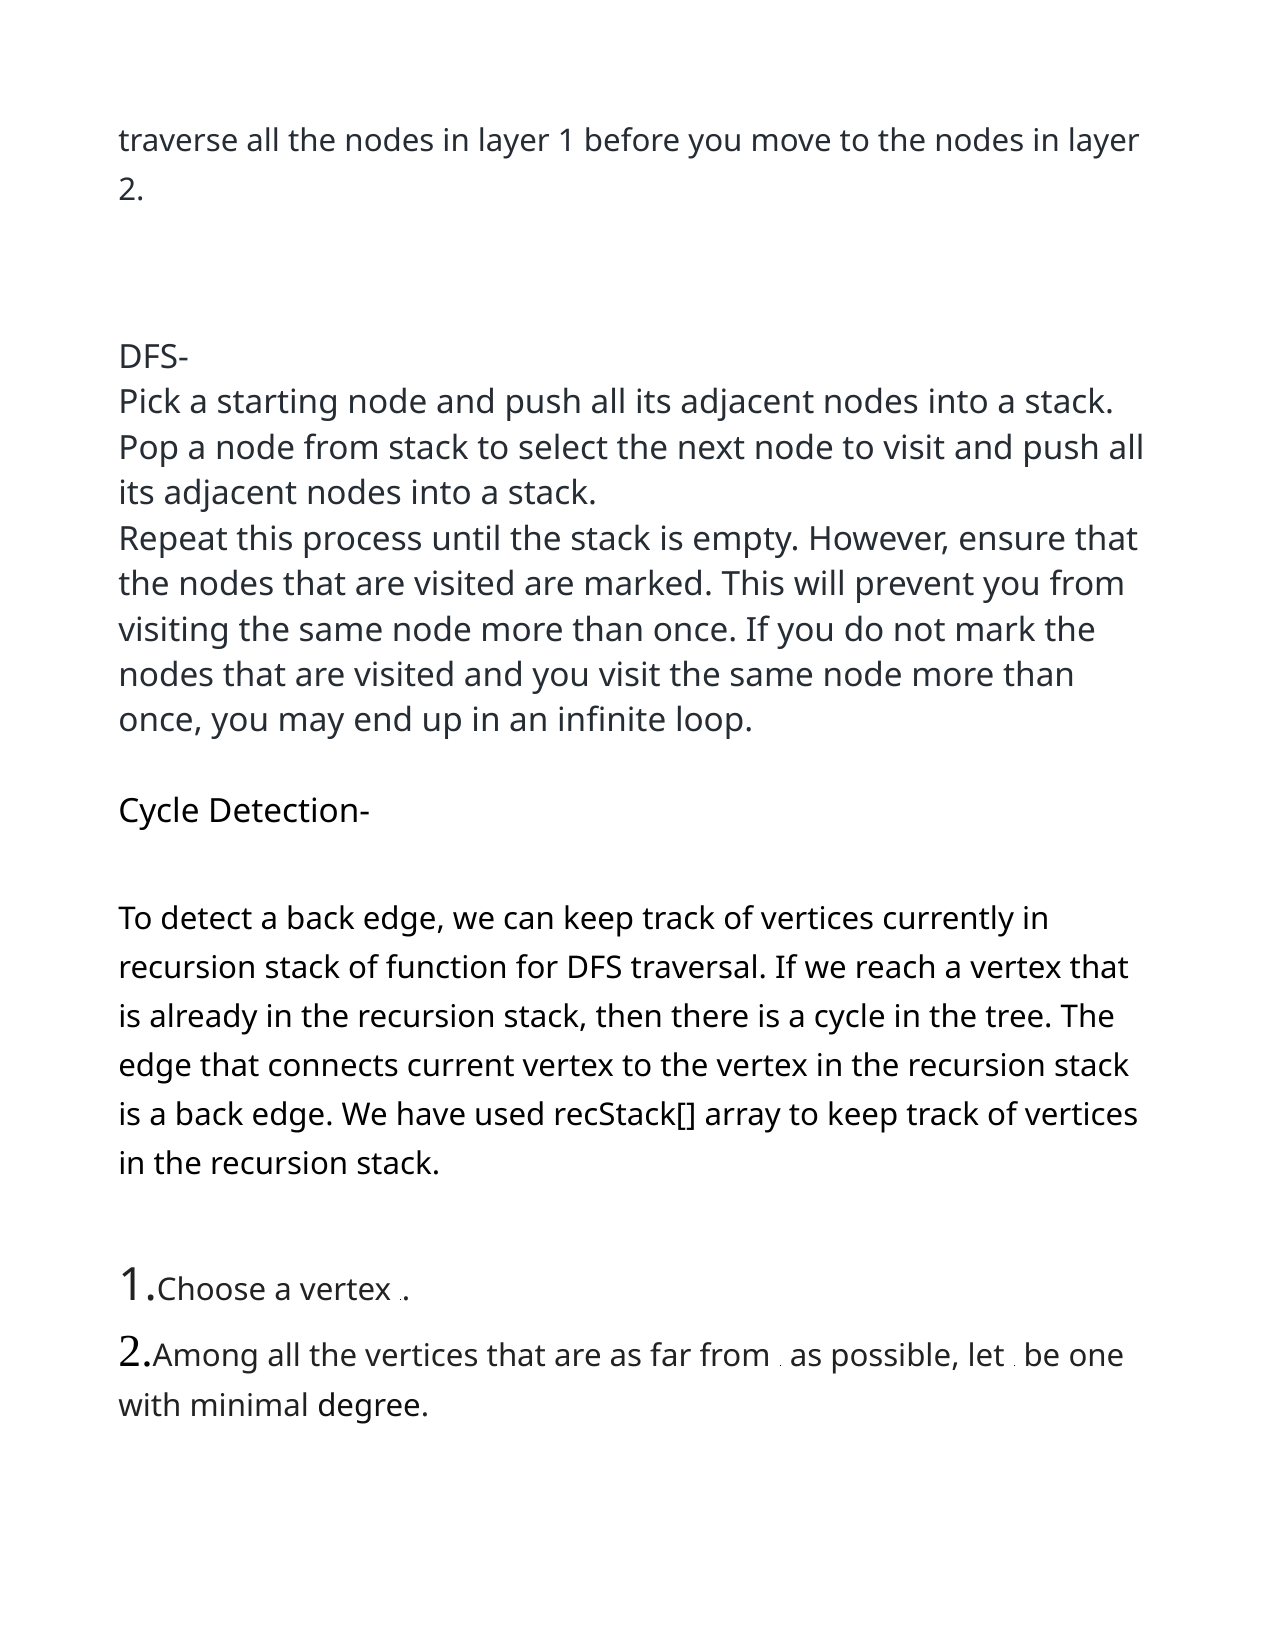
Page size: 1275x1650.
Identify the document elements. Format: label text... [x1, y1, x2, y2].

text DFS- [118, 333, 1157, 378]
list Among all the vertices that are as far from as possible, let be one with minimal degree. [118, 1323, 1157, 1425]
list Choose a vertex . [118, 1252, 1157, 1314]
text Cycle Detection- [118, 787, 1157, 832]
text Pick a starting node and push all its adjacent nodes into a stack. Pop a node from stack to select the next node to visit and push all its adjacent nodes into a stack. Repeat this process until the stack is empty. However, ensure that the nodes that are visited are marked. This will prevent you from visiting the same node more than once. If you do not mark the nodes that are visited and you visit the same node more than once, you may end up in an infinite loop. [118, 378, 1157, 742]
text To detect a back edge, we can keep track of vertices currently in recursion stack of function for DFS traversal. If we reach a vertex that is already in the recursion stack, then there is a cycle in the tree. The edge that connects current vertex to the vertex in the recursion stack is a back edge. We have used recStack[] array to keep track of vertices in the recursion stack. [118, 896, 1157, 1183]
text traverse all the nodes in layer 1 before you move to the nodes in layer 2. [118, 118, 1157, 210]
